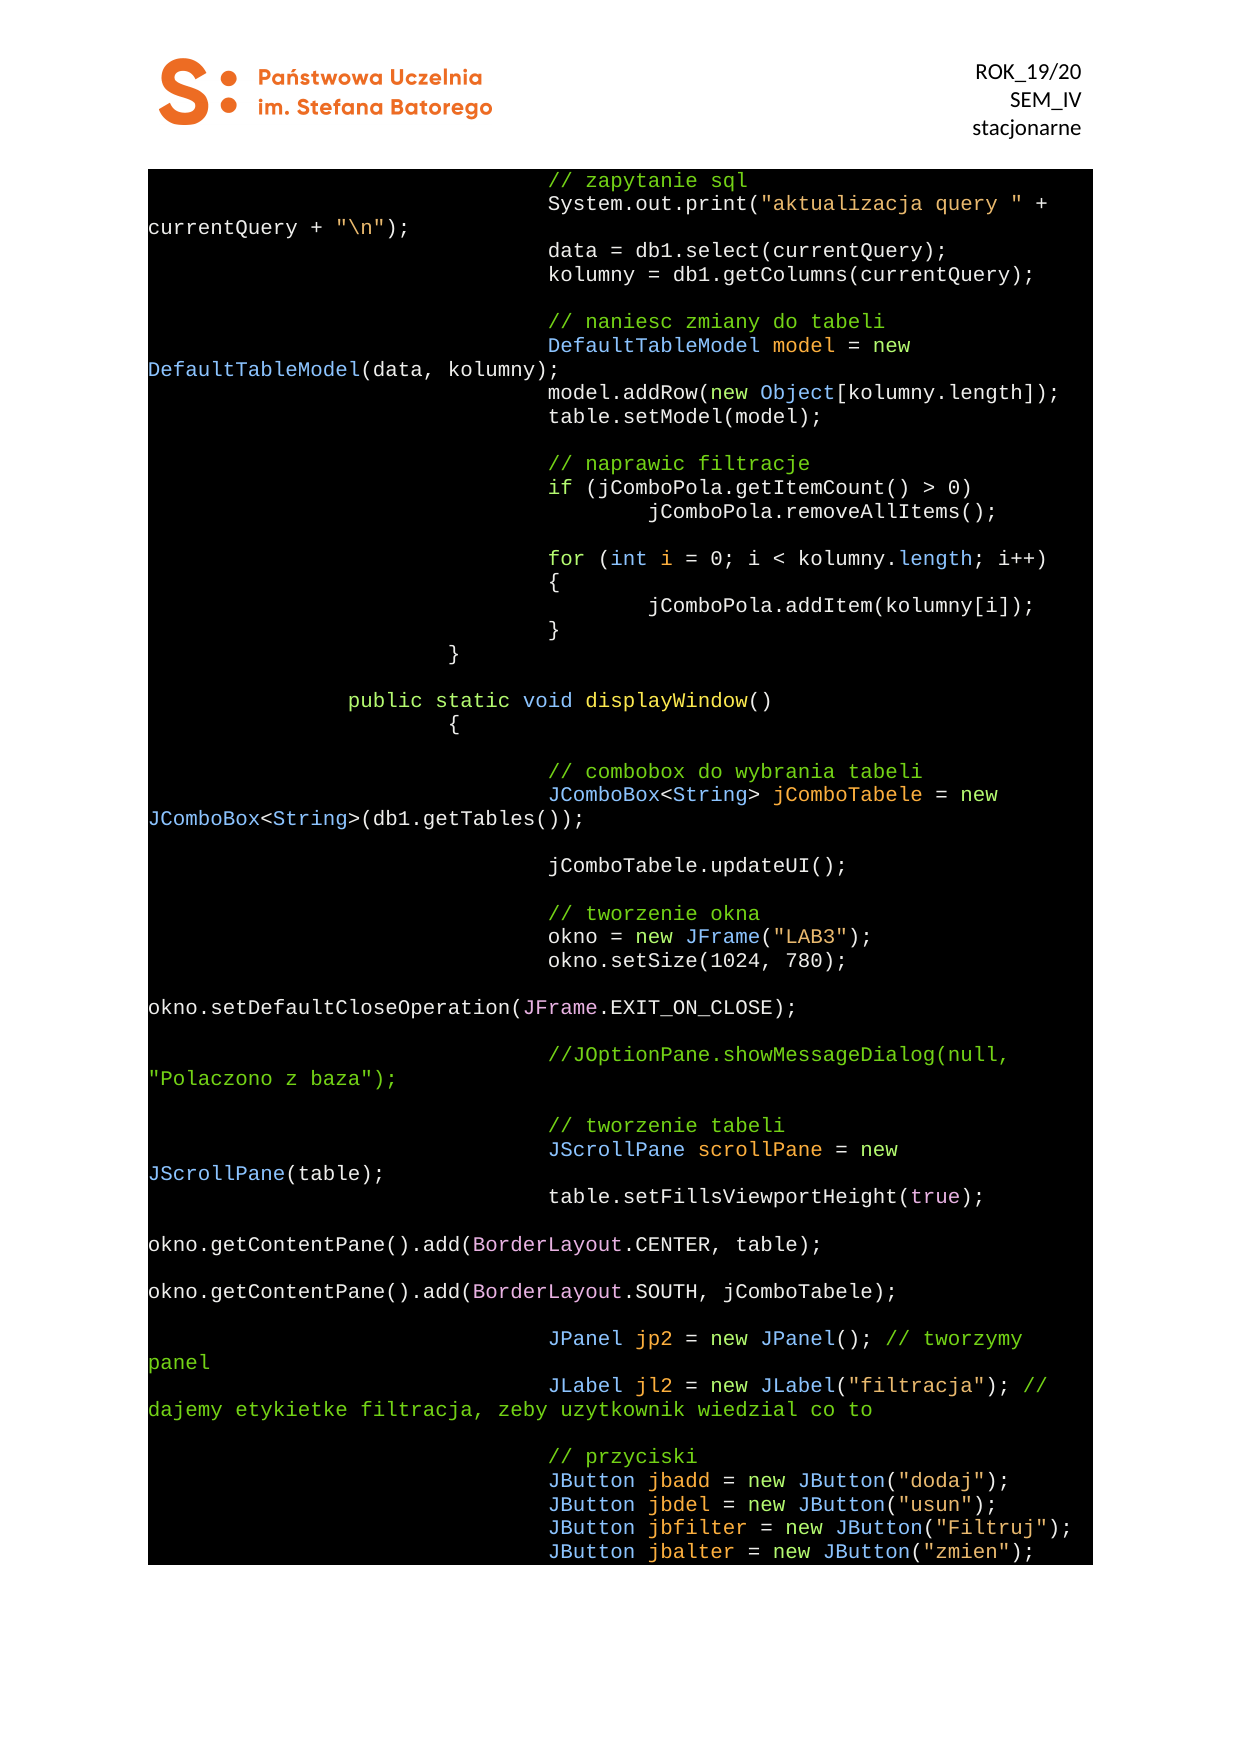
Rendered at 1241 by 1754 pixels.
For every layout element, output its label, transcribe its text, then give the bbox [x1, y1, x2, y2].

text System.out.print("aktualizacja query " + currentQuery + "\n"); [148, 193, 1093, 241]
text // tworzenie okna [148, 903, 1093, 926]
text // tworzenie tabeli [148, 1115, 1093, 1139]
text okno.setSize(1024, 780); [148, 950, 1093, 973]
text // przyciski [148, 1446, 1093, 1470]
text JButton jbdel = new JButton("usun"); [148, 1494, 1093, 1517]
text jComboTabele.updateUI(); [148, 855, 1093, 879]
text JLabel jl2 = new JLabel("filtracja"); // dajemy etykietke filtracja, zeby uzytkownik wiedzial co to [148, 1376, 1093, 1423]
text { [148, 713, 1093, 737]
text } [148, 642, 1093, 666]
text } [148, 619, 1093, 642]
text DefaultTableModel model = new DefaultTableModel(data, kolumny); [148, 335, 1093, 382]
text table.setModel(model); [148, 406, 1093, 430]
text jComboPola.addItem(kolumny[i]); [148, 595, 1093, 619]
text { [148, 572, 1093, 595]
text okno.getContentPane().add(BorderLayout.SOUTH, jComboTabele); [148, 1257, 1093, 1304]
text // zapytanie sql [148, 169, 1093, 193]
text // naprawic filtracje [148, 453, 1093, 477]
text JButton jbfilter = new JButton("Filtruj"); [148, 1517, 1093, 1541]
text kolumny = db1.getColumns(currentQuery); [148, 264, 1093, 288]
text if (jComboPola.getItemCount() > 0) [148, 477, 1093, 501]
text model.addRow(new Object[kolumny.length]); [148, 382, 1093, 406]
text JButton jbadd = new JButton("dodaj"); [148, 1470, 1093, 1494]
text table.setFillsViewportHeight(true); [148, 1186, 1093, 1210]
text // combobox do wybrania tabeli [148, 761, 1093, 784]
text JPanel jp2 = new JPanel(); // tworzymy panel [148, 1328, 1093, 1376]
text //JOptionPane.showMessageDialog(null, "Polaczono z baza"); [148, 1044, 1093, 1092]
text JScrollPane scrollPane = new JScrollPane(table); [148, 1139, 1093, 1186]
text jComboPola.removeAllItems(); [148, 501, 1093, 524]
text data = db1.select(currentQuery); [148, 241, 1093, 264]
text okno = new JFrame("LAB3"); [148, 926, 1093, 950]
text JButton jbalter = new JButton("zmien"); [148, 1541, 1093, 1565]
text okno.getContentPane().add(BorderLayout.CENTER, table); [148, 1210, 1093, 1257]
text public static void displayWindow() [148, 690, 1093, 713]
text JComboBox<String> jComboTabele = new JComboBox<String>(db1.getTables()); [148, 784, 1093, 832]
text // naniesc zmiany do tabeli [148, 311, 1093, 335]
text okno.setDefaultCloseOperation(JFrame.EXIT_ON_CLOSE); [148, 973, 1093, 1021]
picture [158, 58, 492, 125]
text for (int i = 0; i < kolumny.length; i++) [148, 548, 1093, 572]
